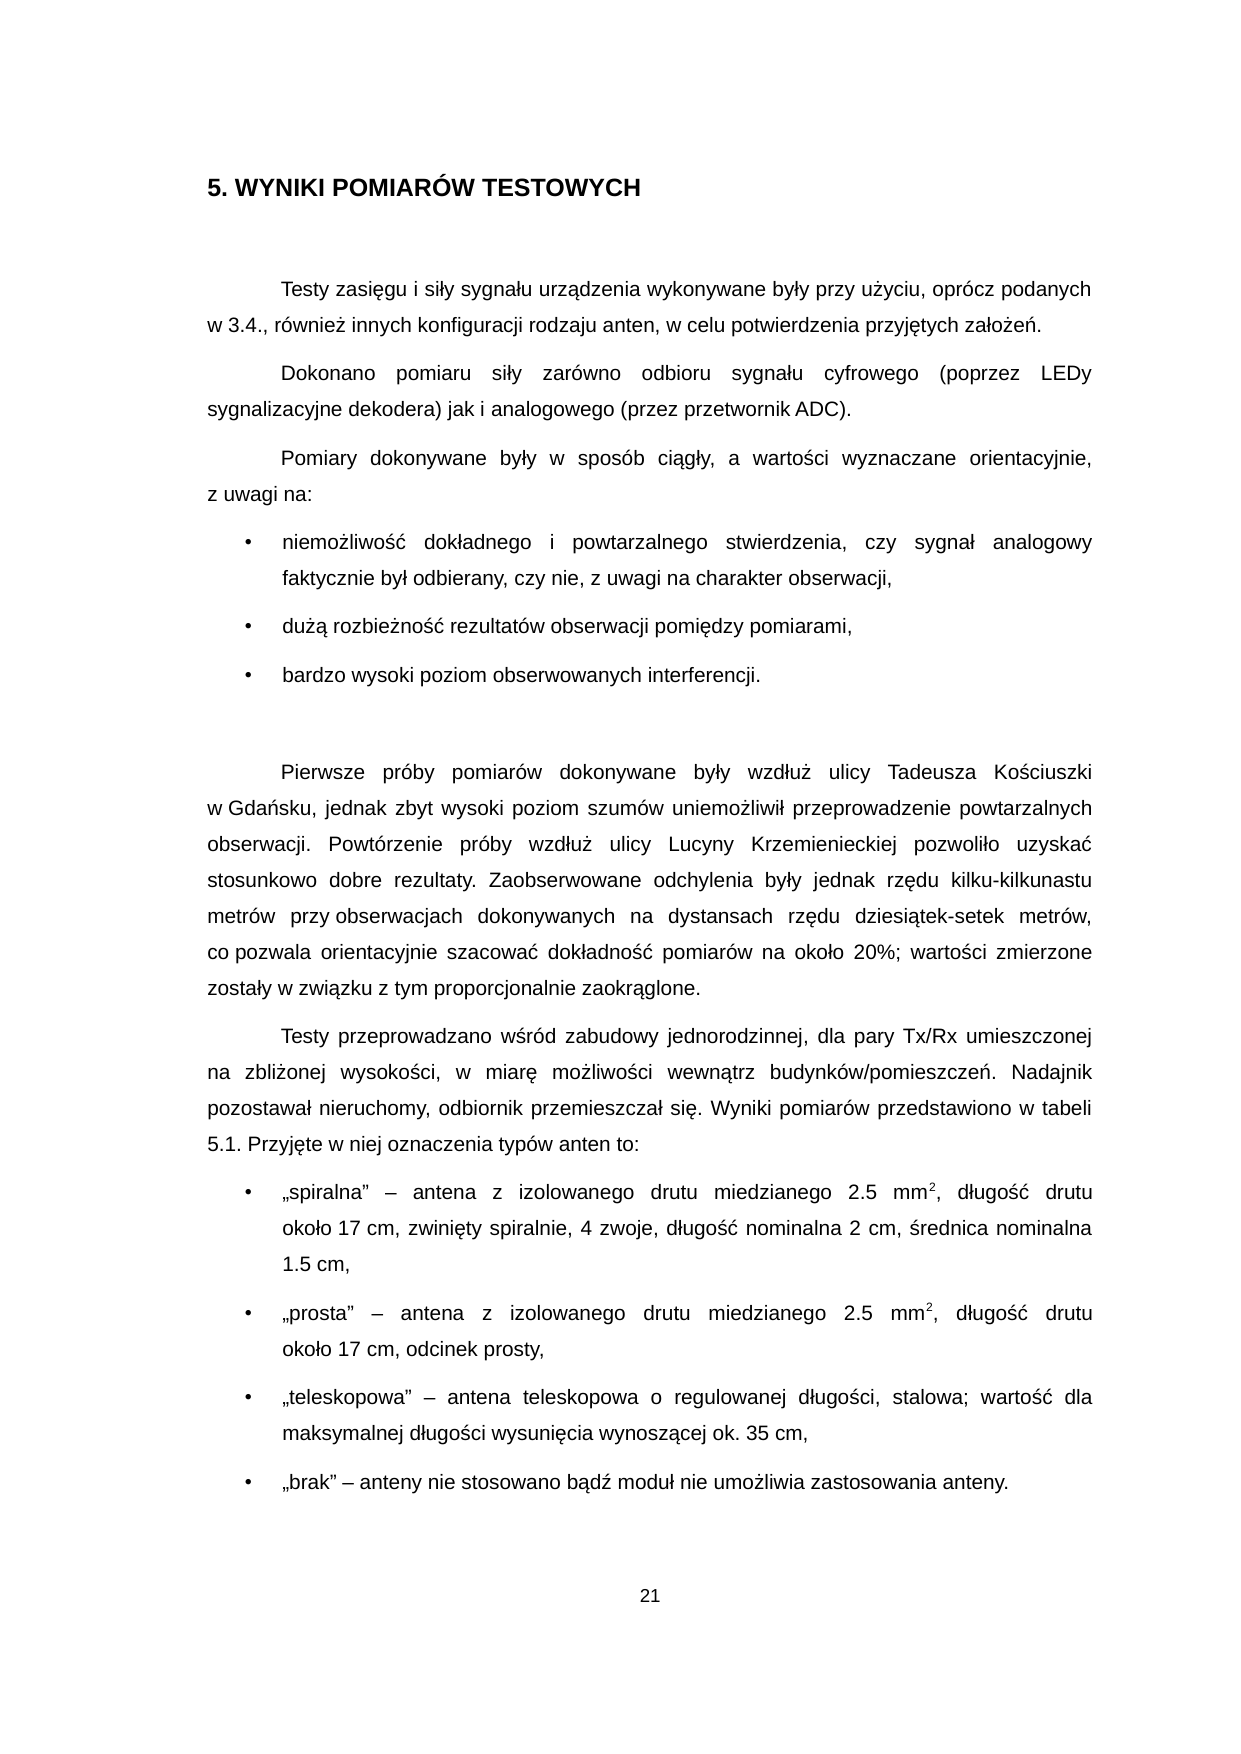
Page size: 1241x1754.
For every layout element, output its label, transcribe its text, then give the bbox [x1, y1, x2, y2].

list „teleskopowa” – antena teleskopowa o regulowanej długości, stalowa; wartość dla maksymalnej długości wysunięcia wynoszącej ok. 35 cm, [244, 1385, 1093, 1445]
list „brak” – anteny nie stosowano bądź moduł nie umożliwia zastosowania anteny. [244, 1469, 1093, 1493]
text Pomiary dokonywane były w sposób ciągły, a wartości wyznaczane orientacyjnie, z uwagi na: [207, 445, 1093, 505]
list „prosta” – antena z izolowanego drutu miedzianego 2.5 mm2, długość drutu około 17 cm, odcinek prosty, [244, 1301, 1093, 1361]
list niemożliwość dokładnego i powtarzalnego stwierdzenia, czy sygnał analogowy faktycznie był odbierany, czy nie, z uwagi na charakter obserwacji, [244, 530, 1093, 590]
list dużą rozbieżność rezultatów obserwacji pomiędzy pomiarami, [244, 614, 1093, 638]
text Dokonano pomiaru siły zarówno odbioru sygnału cyfrowego (poprzez LEDy sygnalizacyjne dekodera) jak i analogowego (przez przetwornik ADC). [207, 361, 1093, 421]
list „spiralna” – antena z izolowanego drutu miedzianego 2.5 mm2, długość drutu około 17 cm, zwinięty spiralnie, 4 zwoje, długość nominalna 2 cm, średnica nominalna 1.5 cm, [244, 1180, 1093, 1276]
text Testy zasięgu i siły sygnału urządzenia wykonywane były przy użyciu, oprócz podanych w 3.4., również innych konfiguracji rodzaju anten, w celu potwierdzenia przyjętych założeń. [207, 277, 1093, 337]
text Pierwsze próby pomiarów dokonywane były wzdłuż ulicy Tadeusza Kościuszki w Gdańsku, jednak zbyt wysoki poziom szumów uniemożliwił przeprowadzenie powtarzalnych obserwacji. Powtórzenie próby wzdłuż ulicy Lucyny Krzemienieckiej pozwoliło uzyskać stosunkowo dobre rezultaty. Zaobserwowane odchylenia były jednak rzędu kilku-kilkunastu metrów przy obserwacjach dokonywanych na dystansach rzędu dziesiątek-setek metrów, co pozwala orientacyjnie szacować dokładność pomiarów na około 20%; wartości zmierzone zostały w związku z tym proporcjonalnie zaokrąglone. [207, 760, 1093, 999]
list bardzo wysoki poziom obserwowanych interferencji. [244, 663, 1093, 687]
subtitle 5. Wyniki pomiarów testowych [207, 173, 1093, 202]
text Testy przeprowadzano wśród zabudowy jednorodzinnej, dla pary Tx/Rx umieszczonej na zbliżonej wysokości, w miarę możliwości wewnątrz budynków/pomieszczeń. Nadajnik pozostawał nieruchomy, odbiornik przemieszczał się. Wyniki pomiarów przedstawiono w tabeli 5.1. Przyjęte w niej oznaczenia typów anten to: [207, 1024, 1093, 1156]
